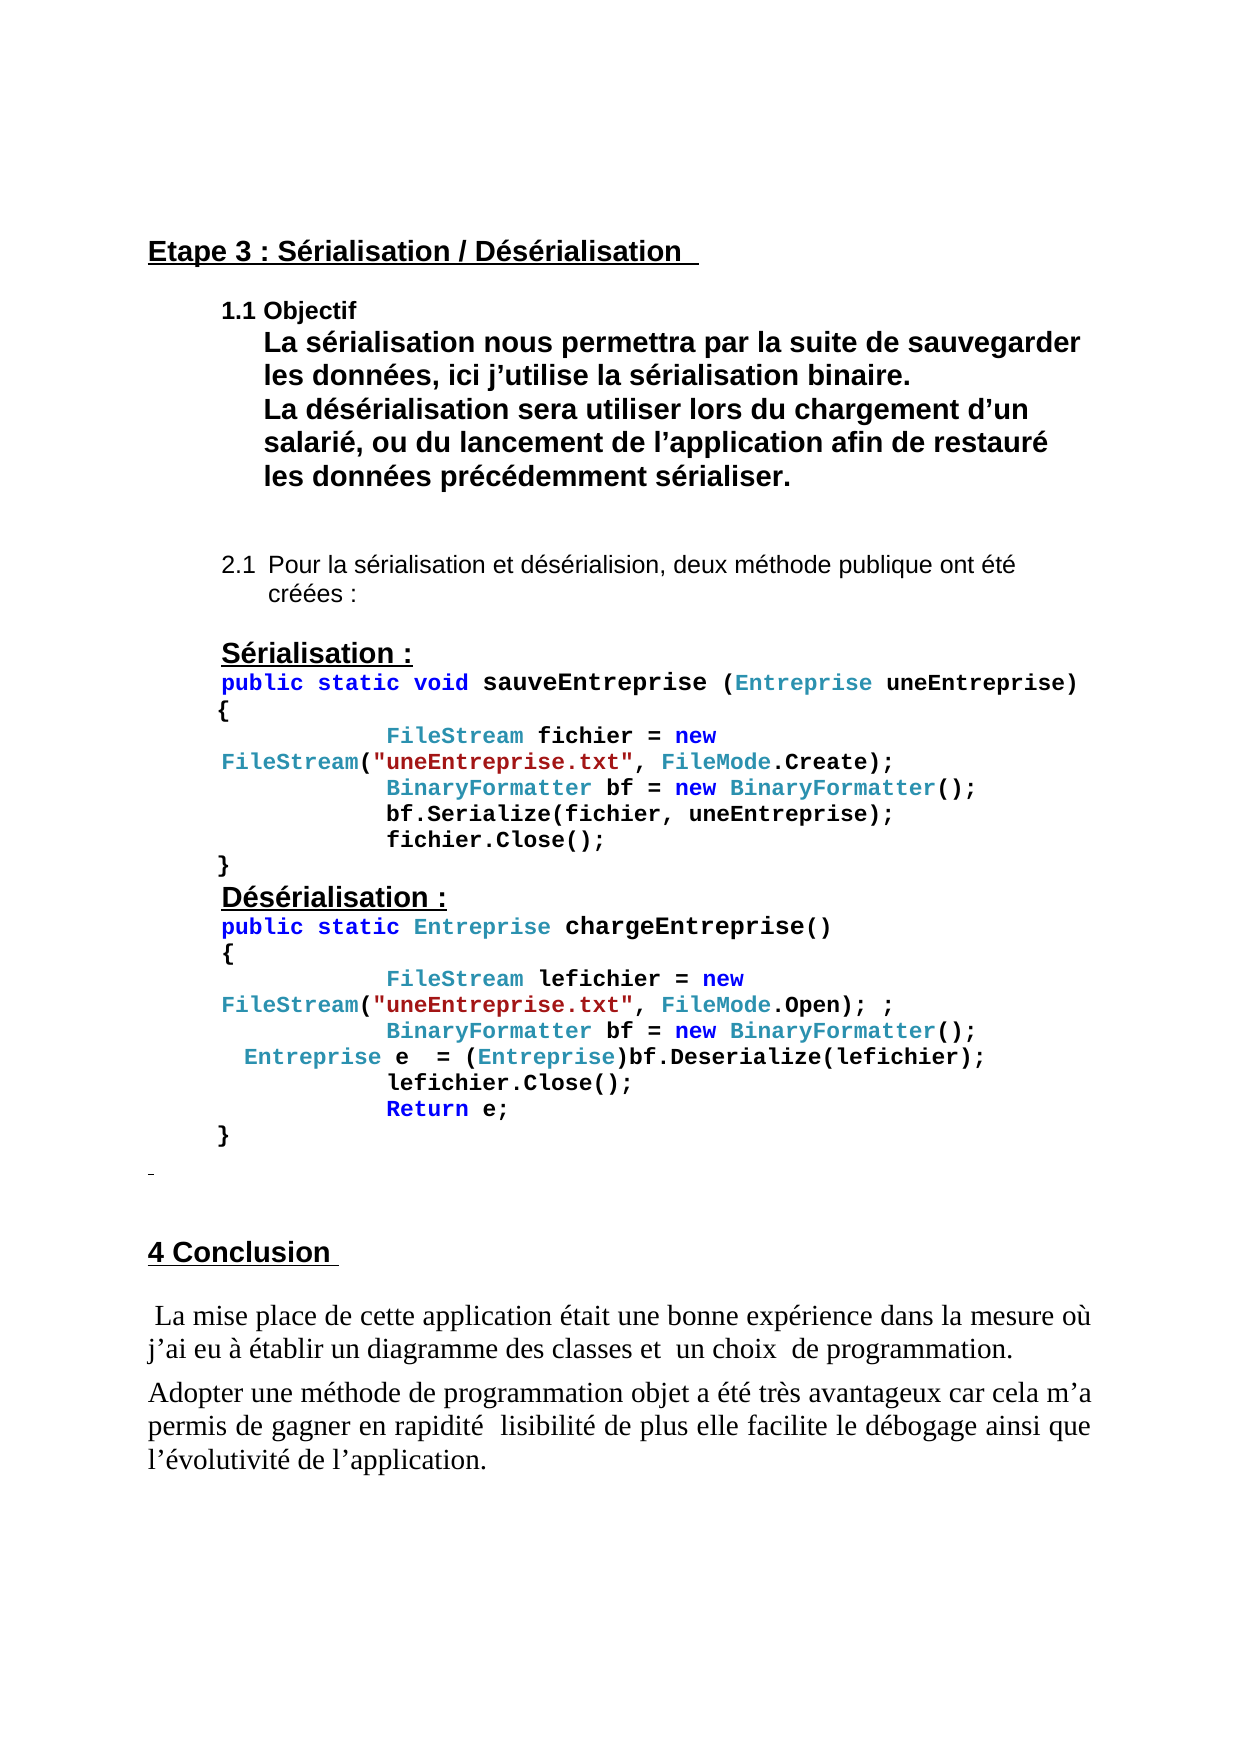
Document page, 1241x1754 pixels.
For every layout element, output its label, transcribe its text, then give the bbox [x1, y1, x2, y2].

text La mise place de cette application était une bonne expérience dans la mesure où j’ai eu à établir un diagramme des classes et un choix de programmation. [148, 1298, 1093, 1365]
text BinaryFormatter bf = new BinaryFormatter(); [221, 1019, 1093, 1045]
text fichier.Close(); [221, 828, 1093, 854]
text public static void sauveEntreprise (Entreprise uneEntreprise) [221, 670, 1093, 698]
text FileStream fichier = new FileStream("uneEntreprise.txt", FileMode.Create); [221, 724, 1093, 776]
text Adopter une méthode de programmation objet a été très avantageux car cela m’a permis de gagner en rapidité lisibilité de plus elle facilite le débogage ainsi que l’évolutivité de l’application. [148, 1375, 1093, 1475]
text bf.Serialize(fichier, uneEntreprise); [221, 802, 1093, 828]
text BinaryFormatter bf = new BinaryFormatter(); [221, 776, 1093, 802]
text 2.1 Pour la sérialisation et désérialision, deux méthode publique ont été créées : [221, 550, 1093, 608]
text FileStream lefichier = new FileStream("uneEntreprise.txt", FileMode.Open); ; [221, 968, 1093, 1019]
text lefichier.Close(); [221, 1071, 1093, 1097]
text { [148, 698, 1093, 724]
text La désérialisation sera utiliser lors du chargement d’un salarié, ou du lancement de l’application afin de restauré les données précédemment sérialiser. [263, 392, 1093, 493]
text } [148, 854, 1093, 880]
text Return e; [221, 1097, 1093, 1123]
text Etape 3 : Sérialisation / Désérialisation [148, 234, 1093, 267]
text Entreprise e = (Entreprise)bf.Deserialize(lefichier); [148, 1045, 1093, 1071]
text } [148, 1123, 1093, 1149]
text Désérialisation : [148, 880, 1093, 913]
text 4 Conclusion [148, 1235, 1093, 1269]
text Sérialisation : [221, 636, 1093, 670]
text La sérialisation nous permettra par la suite de sauvegarder les données, ici j’utilise la sérialisation binaire. [263, 325, 1093, 392]
text public static Entreprise chargeEntreprise() [221, 913, 1093, 942]
text { [221, 942, 1093, 968]
list Objectif [221, 296, 1093, 325]
